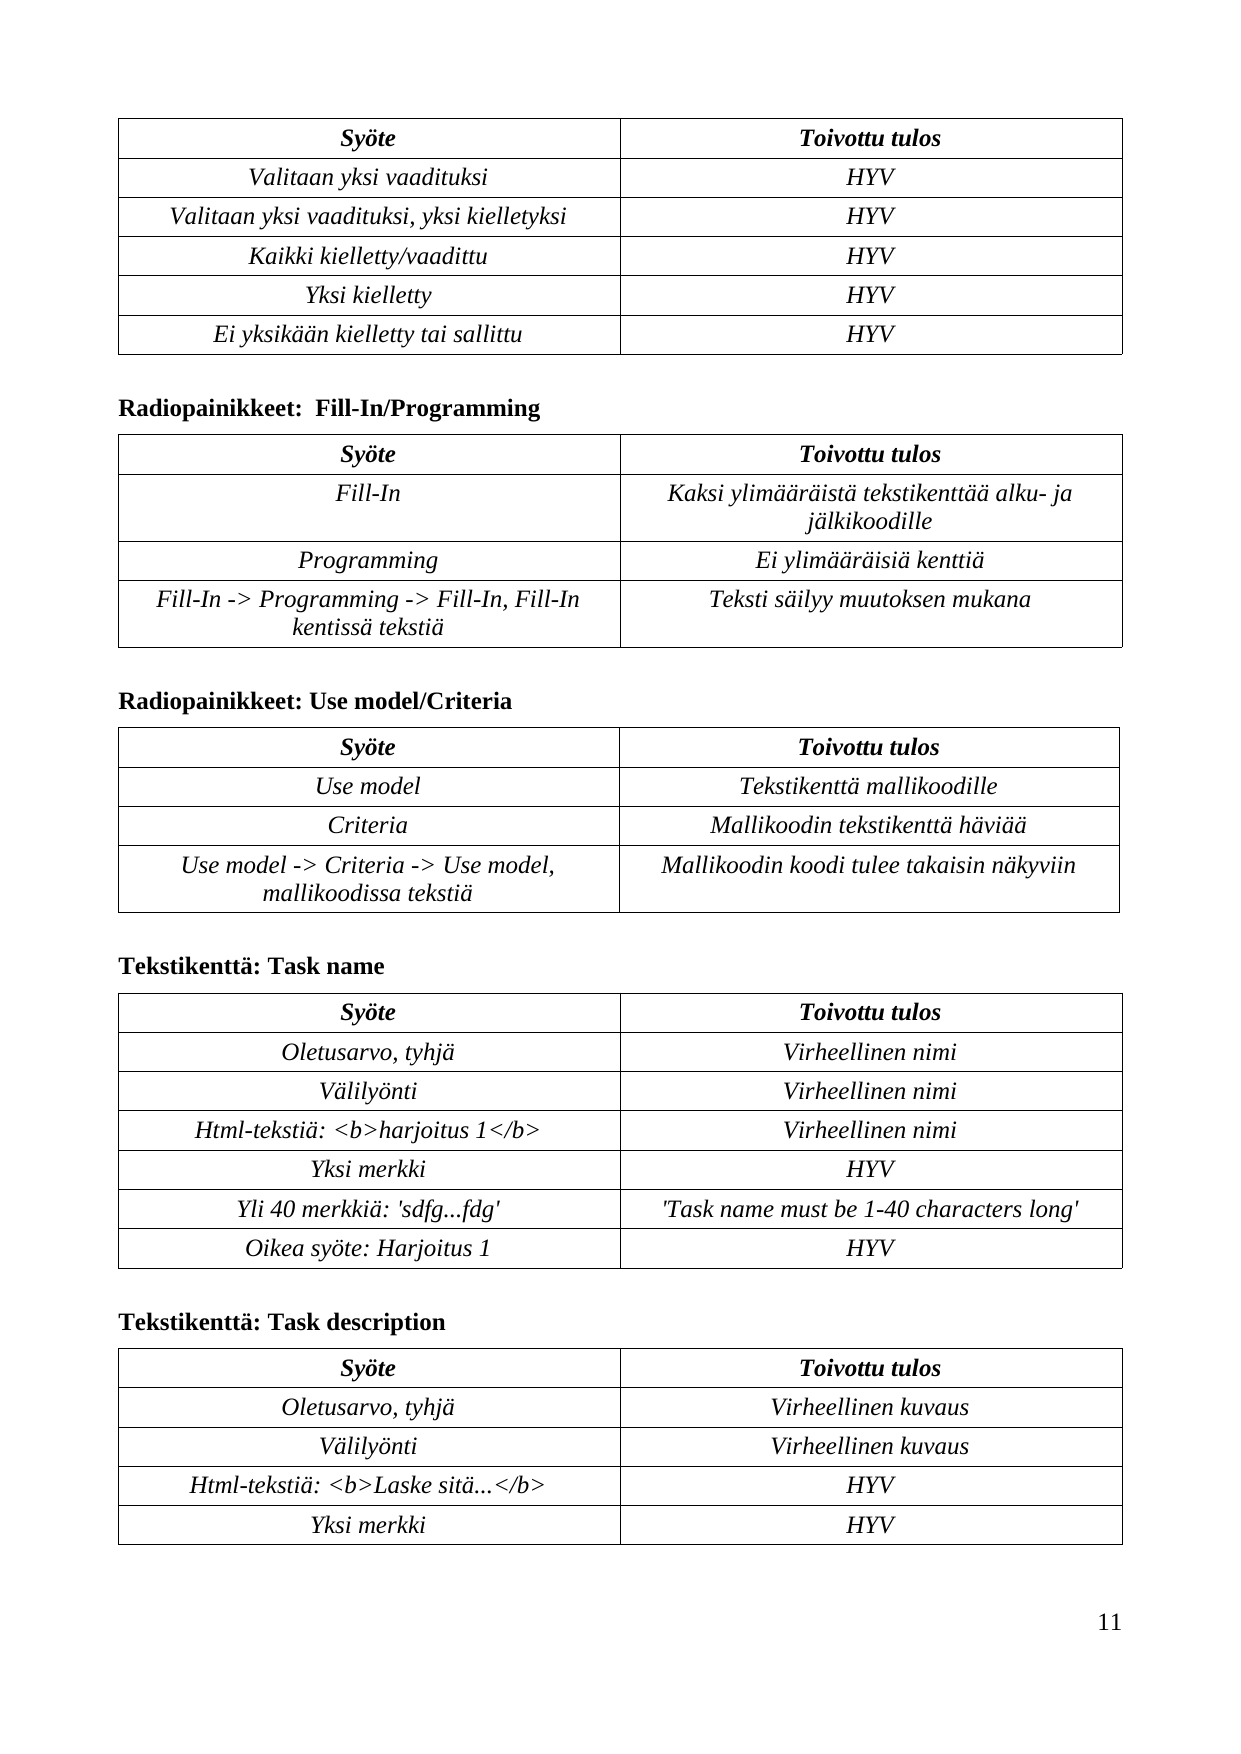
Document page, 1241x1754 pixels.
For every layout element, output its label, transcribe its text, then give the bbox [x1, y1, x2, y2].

table_cell Yksi kielletty [119, 276, 620, 314]
table_header Toivottu tulos [621, 994, 1122, 1032]
table_cell Teksti säilyy muutoksen mukana [621, 581, 1122, 647]
table_cell Oletusarvo, tyhjä [119, 1033, 620, 1071]
table_cell Use model [119, 768, 619, 806]
table_cell Mallikoodin koodi tulee takaisin näkyviin [620, 846, 1119, 912]
table_cell 'Task name must be 1-40 characters long' [621, 1190, 1122, 1228]
text Tekstikenttä: Task description [118, 1308, 1122, 1336]
table_cell Fill-In -> Programming -> Fill-In, Fill-In kentissä tekstiä [119, 581, 620, 647]
table_cell Välilyönti [119, 1072, 620, 1110]
table_cell Oletusarvo, tyhjä [119, 1388, 620, 1427]
table_header Toivottu tulos [621, 435, 1122, 473]
text Radiopainikkeet: Use model/Criteria [118, 687, 1122, 715]
table_cell Kaksi ylimääräistä tekstikenttää alku- ja jälkikoodille [621, 475, 1122, 541]
table_cell Tekstikenttä mallikoodille [620, 768, 1119, 806]
table_cell HYV [621, 316, 1122, 354]
table_cell Välilyönti [119, 1428, 620, 1466]
table_header Syöte [119, 728, 619, 767]
table_cell Valitaan yksi vaadituksi [119, 159, 620, 197]
table_cell HYV [621, 1151, 1122, 1189]
table_header Syöte [119, 1349, 620, 1387]
table_cell Virheellinen nimi [621, 1111, 1122, 1150]
text Radiopainikkeet: Fill-In/Programming [118, 394, 1122, 422]
table_cell Fill-In [119, 475, 620, 541]
table_cell Html-tekstiä: <b>Laske sitä...</b> [119, 1467, 620, 1505]
table_cell Yksi merkki [119, 1151, 620, 1189]
table_cell Criteria [119, 807, 619, 845]
table_cell HYV [621, 198, 1122, 236]
table_cell Html-tekstiä: <b>harjoitus 1</b> [119, 1111, 620, 1150]
table_cell Ei ylimääräisiä kenttiä [621, 542, 1122, 580]
table_cell Ei yksikään kielletty tai sallittu [119, 316, 620, 354]
table_header Toivottu tulos [621, 1349, 1122, 1387]
table_cell Programming [119, 542, 620, 580]
table_cell Use model -> Criteria -> Use model, mallikoodissa tekstiä [119, 846, 619, 912]
table_cell Virheellinen nimi [621, 1033, 1122, 1071]
table_cell Oikea syöte: Harjoitus 1 [119, 1229, 620, 1267]
table_cell HYV [621, 237, 1122, 275]
table_cell Virheellinen kuvaus [621, 1388, 1122, 1427]
table_header Syöte [119, 994, 620, 1032]
table_cell Kaikki kielletty/vaadittu [119, 237, 620, 275]
table_cell Virheellinen nimi [621, 1072, 1122, 1110]
table_cell Yli 40 merkkiä: 'sdfg...fdg' [119, 1190, 620, 1228]
table_header Toivottu tulos [620, 728, 1119, 767]
table_cell Mallikoodin tekstikenttä häviää [620, 807, 1119, 845]
table_header Syöte [119, 435, 620, 473]
table_cell HYV [621, 1506, 1122, 1544]
text Tekstikenttä: Task name [118, 952, 1122, 980]
table_cell HYV [621, 1229, 1122, 1267]
table_header Syöte [119, 119, 620, 157]
table_cell Virheellinen kuvaus [621, 1428, 1122, 1466]
table_cell HYV [621, 1467, 1122, 1505]
table_header Toivottu tulos [621, 119, 1122, 157]
table_cell Yksi merkki [119, 1506, 620, 1544]
table_cell Valitaan yksi vaadituksi, yksi kielletyksi [119, 198, 620, 236]
table_cell HYV [621, 276, 1122, 314]
table_cell HYV [621, 159, 1122, 197]
